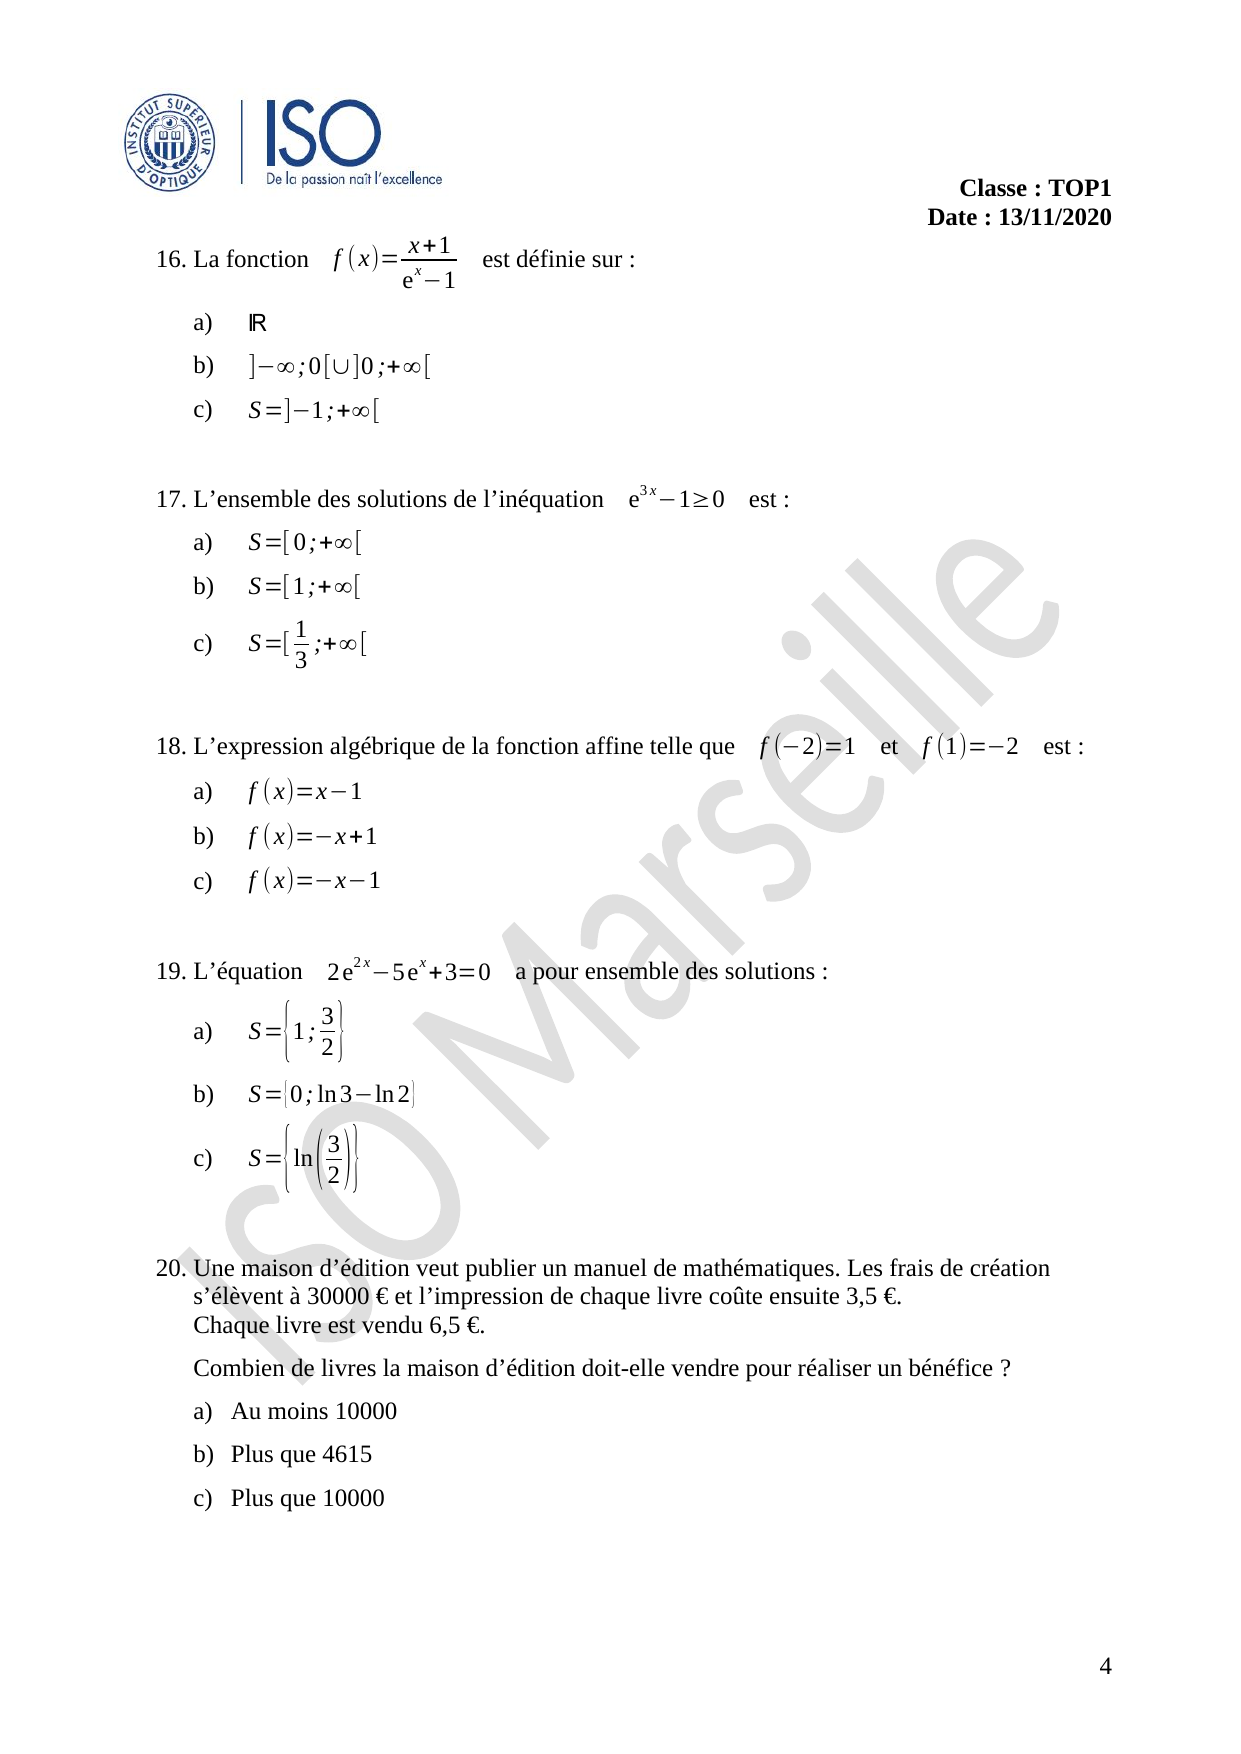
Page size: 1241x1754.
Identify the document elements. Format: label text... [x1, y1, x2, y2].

list Chaque livre est vendu 6,5 €. [350, 1310, 1122, 1339]
list Une maison d’édition veut publier un manuel de mathématiques. Les frais de création s’élèvent à 30000 € et l’impression de chaque livre coûte ensuite 3,5 €. [156, 1253, 225, 1310]
list Plus que 10000 [193, 1483, 1122, 1511]
list L’expression algébrique de la fonction affine telle que et est : [156, 731, 767, 762]
list Plus que 4615 [193, 1439, 1122, 1468]
list L’ensemble des solutions de l’inéquation est : [156, 481, 1122, 513]
list L’expression algébrique de la fonction affine telle que et est : [834, 731, 899, 762]
list L’équation a pour ensemble des solutions : [156, 954, 520, 985]
list Une maison d’édition veut publier un manuel de mathématiques. Les frais de création s’élèvent à 30000 € et l’impression de chaque livre coûte ensuite 3,5 €. [346, 1253, 1122, 1310]
list L’équation a pour ensemble des solutions : [548, 954, 632, 985]
list Chaque livre est vendu 6,5 €. [156, 1310, 254, 1339]
picture [118, 88, 455, 197]
list Une maison d’édition veut publier un manuel de mathématiques. Les frais de création s’élèvent à 30000 € et l’impression de chaque livre coûte ensuite 3,5 €. [198, 1253, 353, 1310]
list Combien de livres la maison d’édition doit-elle vendre pour réaliser un bénéfice ? [156, 1353, 297, 1382]
list L’expression algébrique de la fonction affine telle que et est : [897, 731, 1122, 762]
list Combien de livres la maison d’édition doit-elle vendre pour réaliser un bénéfice ? [298, 1353, 1122, 1382]
list Au moins 10000 [193, 1396, 1122, 1425]
list L’équation a pour ensemble des solutions : [691, 954, 1122, 985]
list La fonction est définie sur : [156, 231, 1122, 293]
list Chaque livre est vendu 6,5 €. [255, 1310, 350, 1339]
list L’équation a pour ensemble des solutions : [641, 954, 679, 985]
